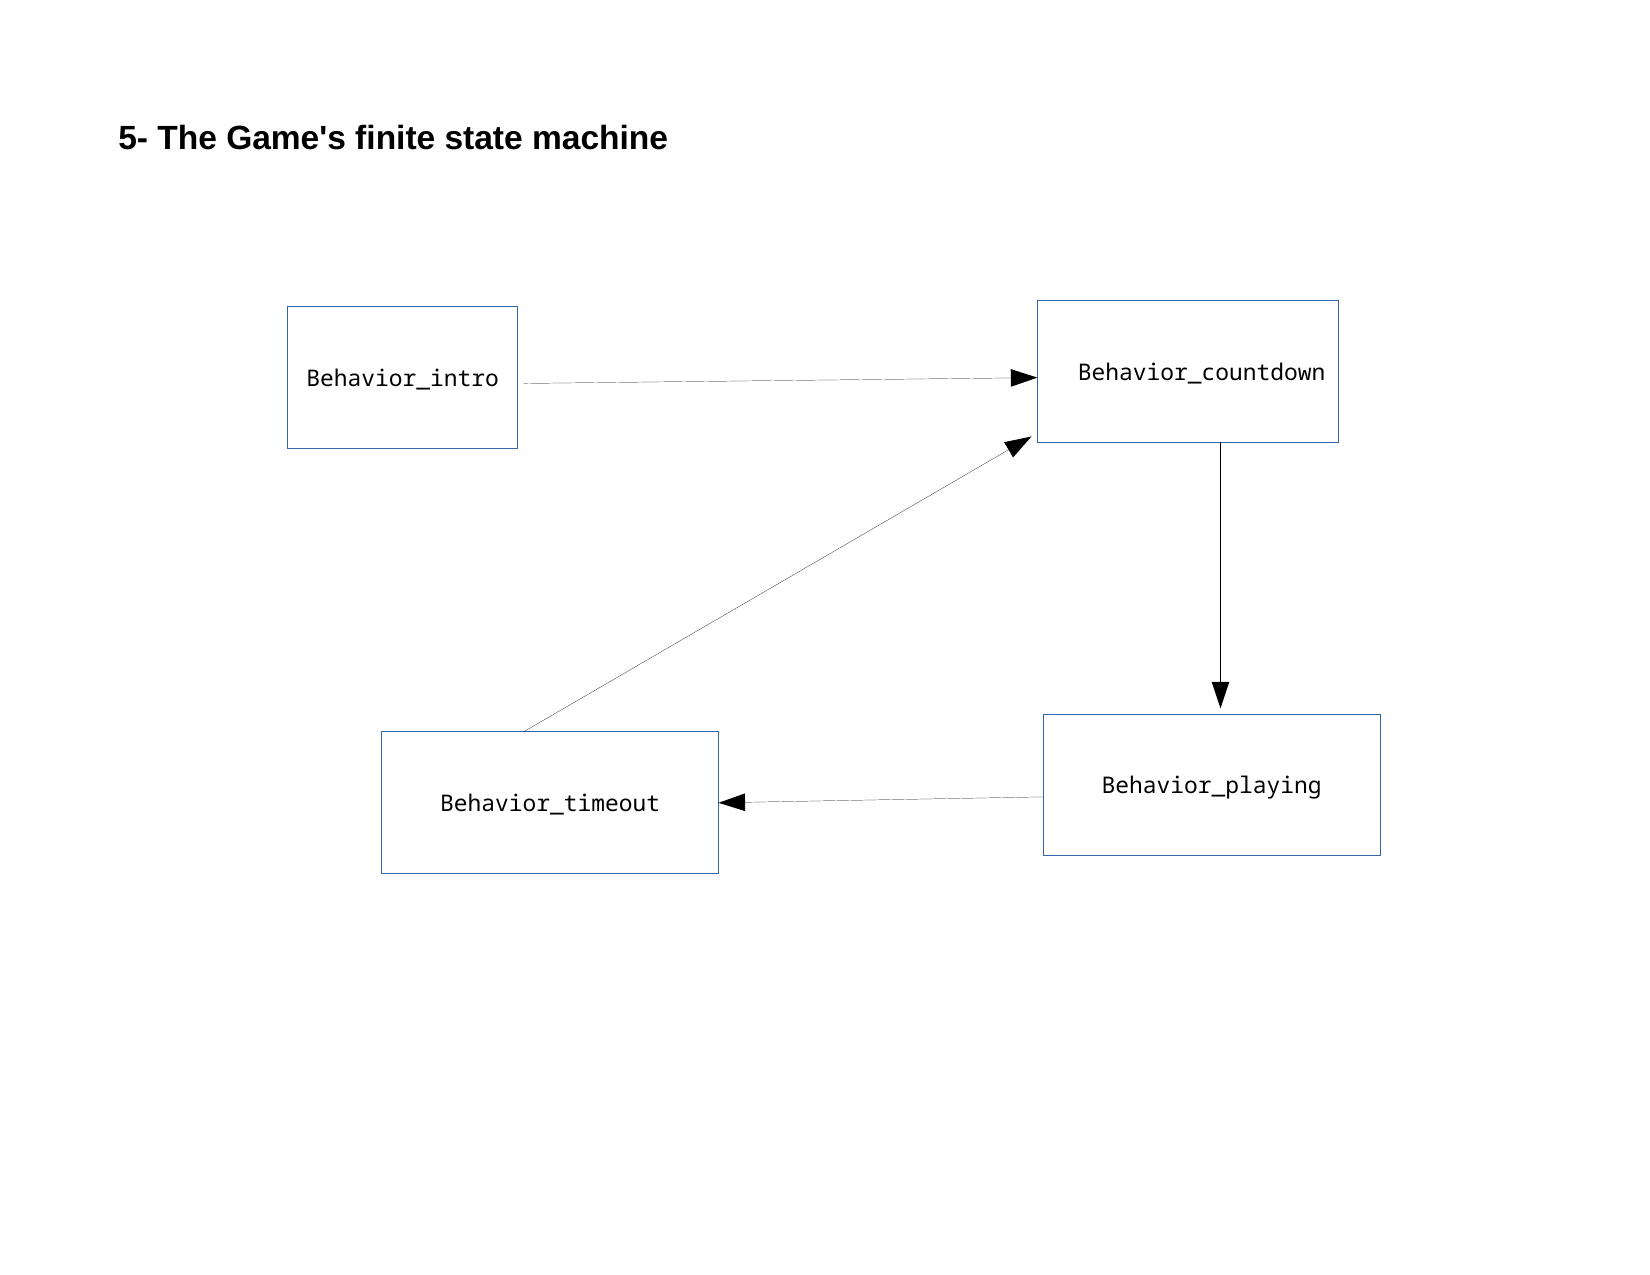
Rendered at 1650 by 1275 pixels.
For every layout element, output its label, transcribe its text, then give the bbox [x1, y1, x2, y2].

subtitle 5- The Game's finite state machine [118, 118, 1532, 157]
